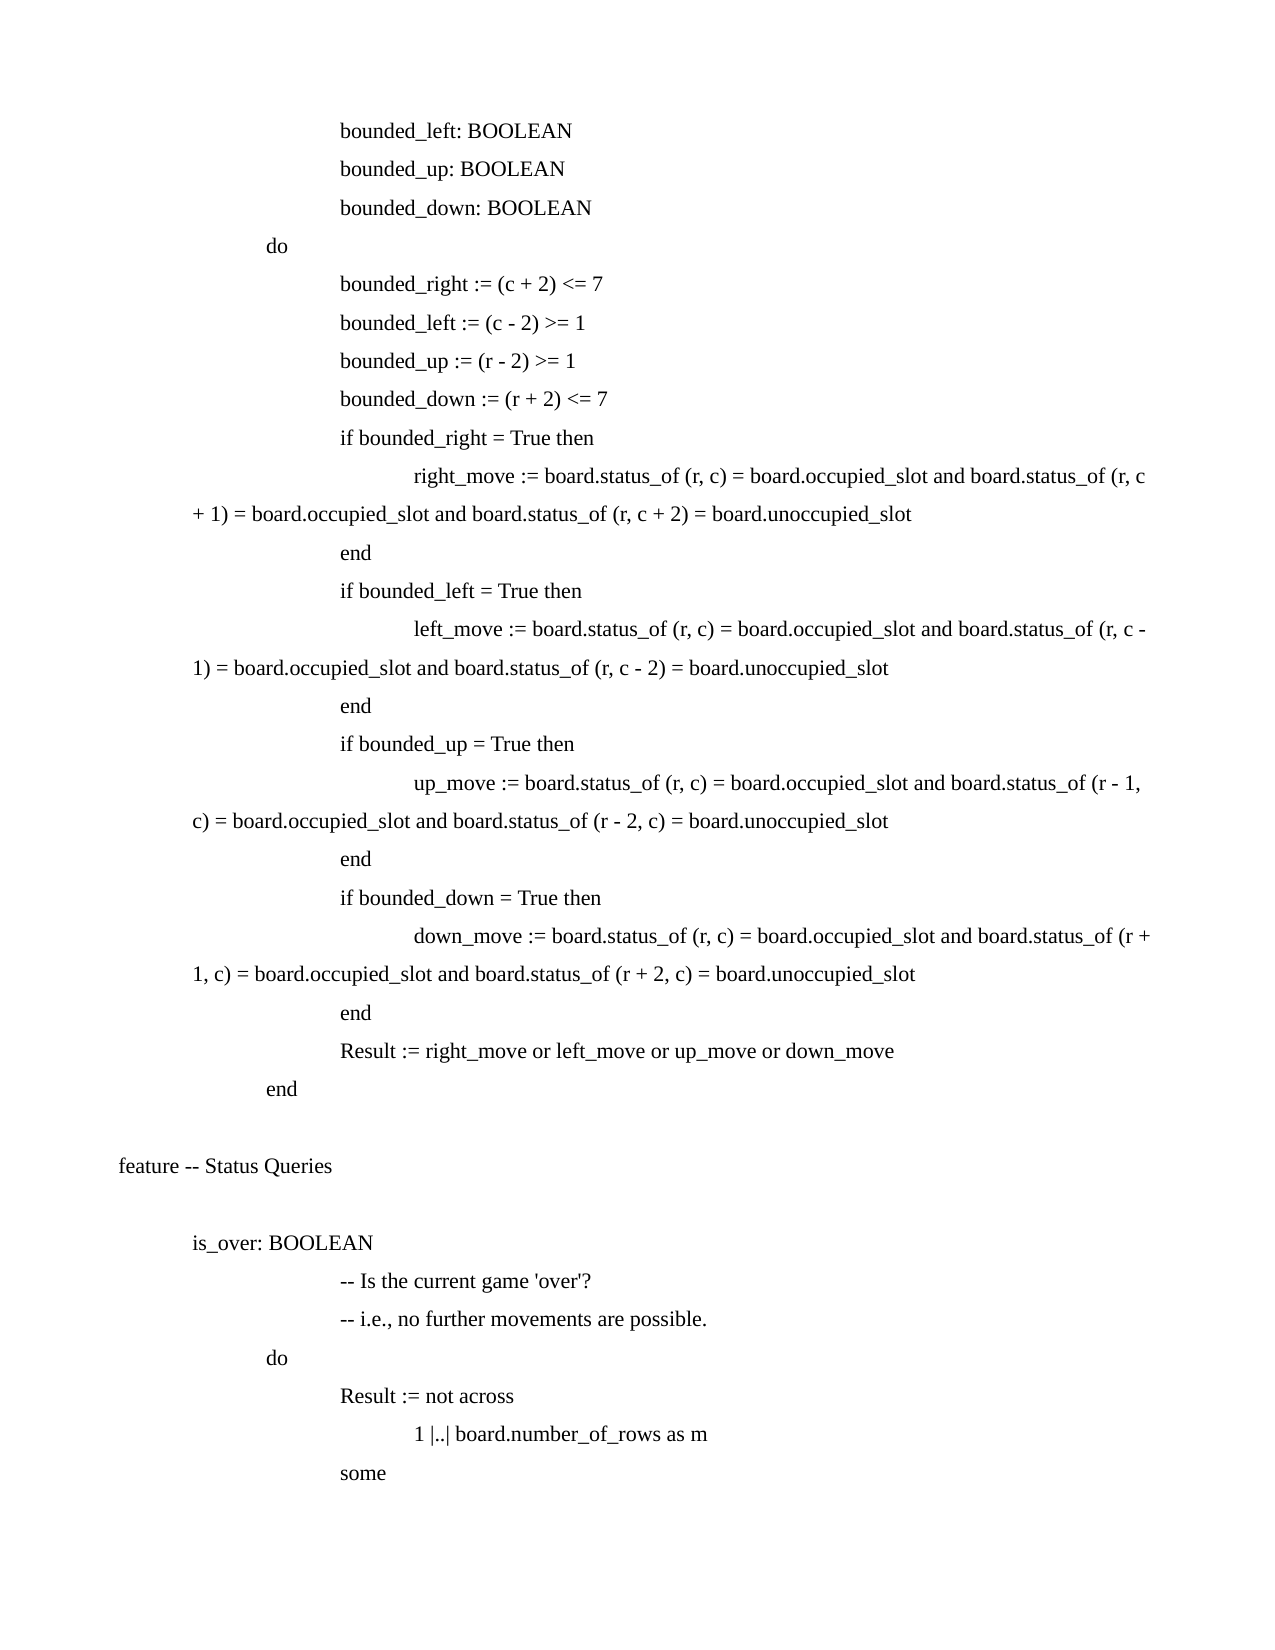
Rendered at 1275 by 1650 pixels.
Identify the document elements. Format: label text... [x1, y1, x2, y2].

text end [118, 540, 1157, 578]
text some [118, 1460, 1157, 1498]
text bounded_up := (r - 2) >= 1 [118, 348, 1157, 386]
text do [118, 233, 1157, 271]
text if bounded_right = True then [118, 425, 1157, 463]
text right_move := board.status_of (r, c) = board.occupied_slot and board.status_of (r, c + 1) = board.occupied_slot and board.status_of (r, c + 2) = board.unoccupied_slot [118, 463, 1157, 540]
text if bounded_up = True then [118, 731, 1157, 770]
text -- Is the current game 'over'? [118, 1268, 1157, 1306]
text feature -- Status Queries [118, 1153, 1157, 1191]
text end [118, 1076, 1157, 1115]
text end [118, 1000, 1157, 1038]
text -- i.e., no further movements are possible. [118, 1306, 1157, 1345]
text Result := right_move or left_move or up_move or down_move [118, 1038, 1157, 1076]
text if bounded_left = True then [118, 578, 1157, 616]
text if bounded_down = True then [118, 885, 1157, 923]
text end [118, 693, 1157, 731]
text bounded_up: BOOLEAN [118, 156, 1157, 195]
text down_move := board.status_of (r, c) = board.occupied_slot and board.status_of (r + 1, c) = board.occupied_slot and board.status_of (r + 2, c) = board.unoccupied_slot [118, 923, 1157, 1000]
text up_move := board.status_of (r, c) = board.occupied_slot and board.status_of (r - 1, c) = board.occupied_slot and board.status_of (r - 2, c) = board.unoccupied_slot [118, 770, 1157, 846]
text bounded_down := (r + 2) <= 7 [118, 386, 1157, 425]
text is_over: BOOLEAN [118, 1230, 1157, 1268]
text bounded_down: BOOLEAN [118, 195, 1157, 233]
text bounded_left: BOOLEAN [118, 118, 1157, 156]
text bounded_right := (c + 2) <= 7 [118, 271, 1157, 310]
text end [118, 846, 1157, 885]
text 1 |..| board.number_of_rows as m [118, 1421, 1157, 1460]
text left_move := board.status_of (r, c) = board.occupied_slot and board.status_of (r, c - 1) = board.occupied_slot and board.status_of (r, c - 2) = board.unoccupied_slot [118, 616, 1157, 693]
text Result := not across [118, 1383, 1157, 1421]
text bounded_left := (c - 2) >= 1 [118, 310, 1157, 348]
text do [118, 1345, 1157, 1383]
